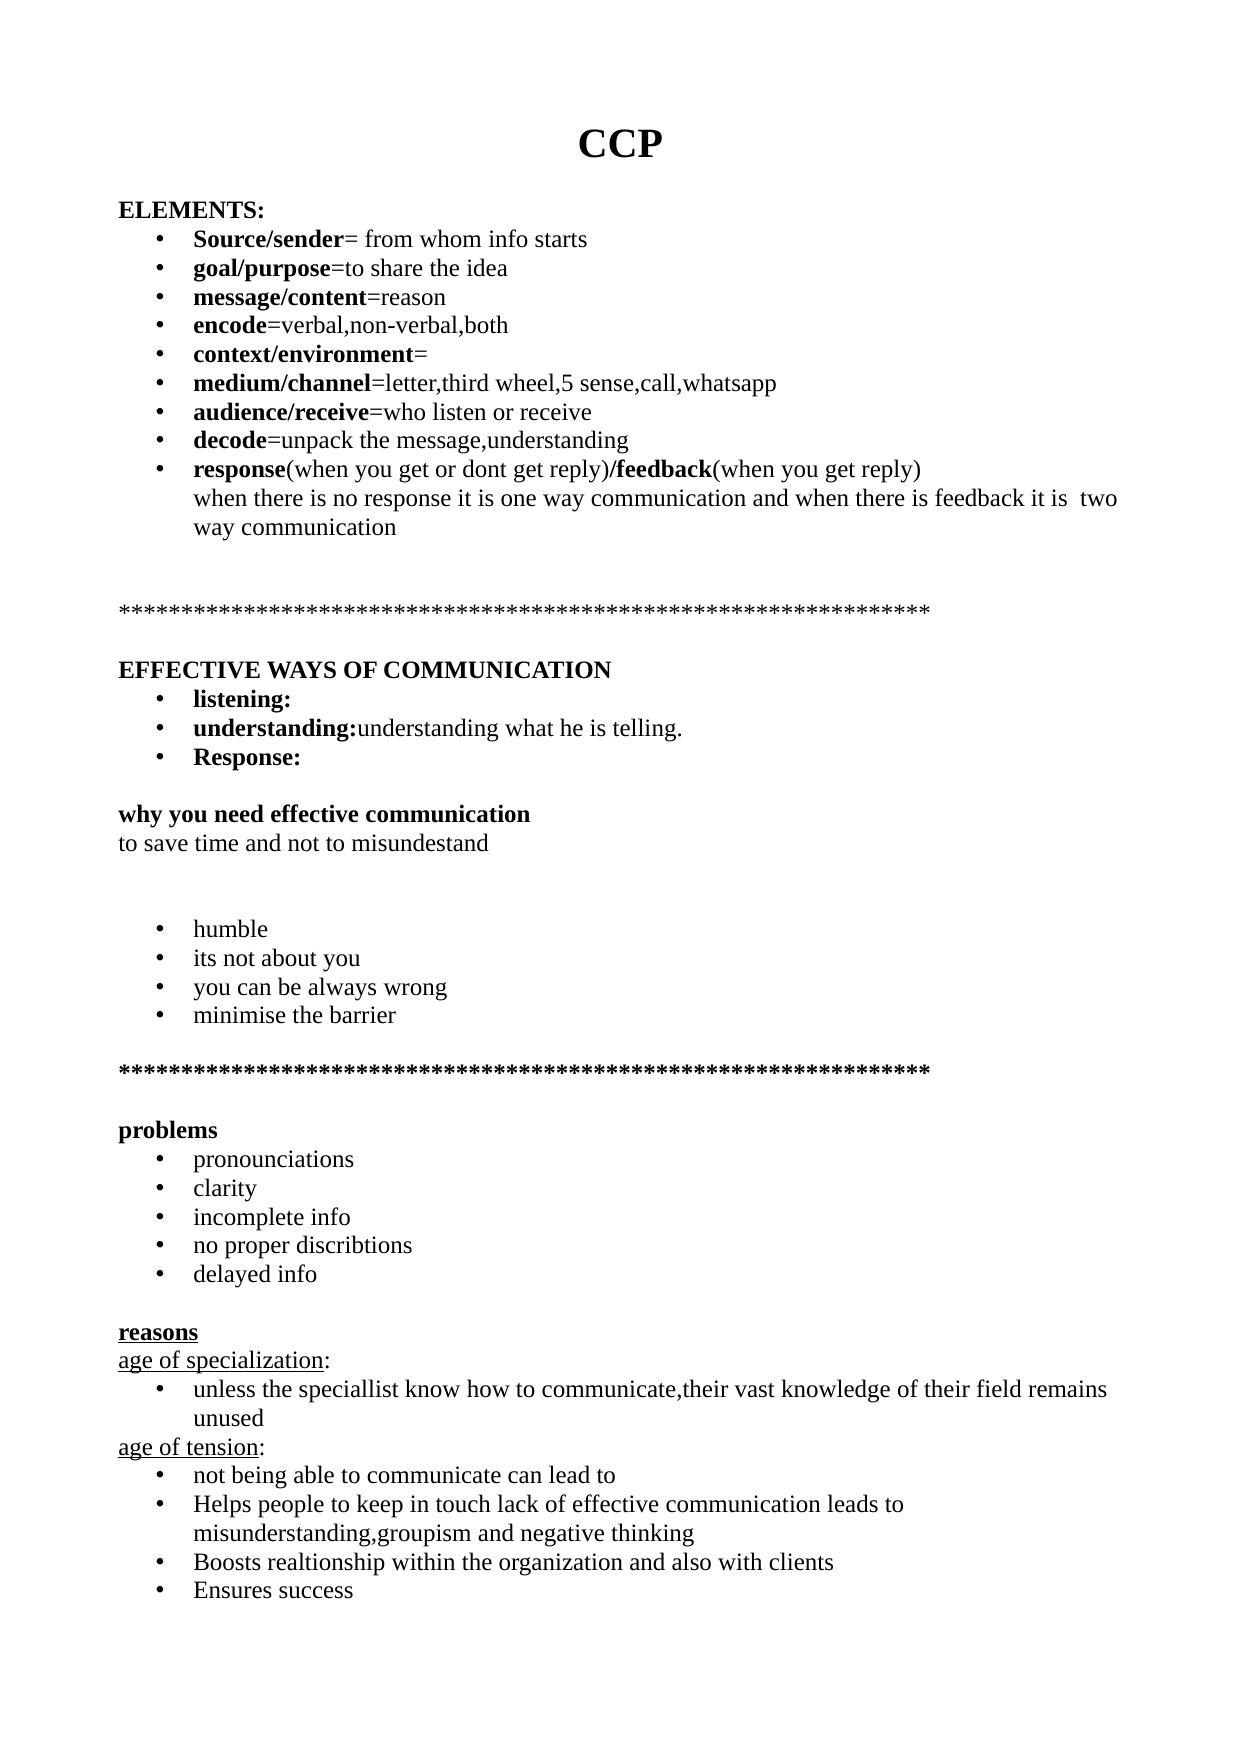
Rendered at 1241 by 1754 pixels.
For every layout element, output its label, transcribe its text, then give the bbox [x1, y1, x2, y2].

text reasons [118, 1317, 1122, 1346]
list context/environment= [156, 339, 1122, 368]
list Ensures success [156, 1576, 1122, 1604]
list incomplete info [156, 1202, 1122, 1231]
text age of specialization: [118, 1346, 1122, 1374]
text ***************************************************************** [118, 598, 1122, 627]
list when there is no response it is one way communication and when there is feedback it is two way communication [156, 483, 1122, 541]
list Boosts realtionship within the organization and also with clients [156, 1547, 1122, 1576]
list encode=verbal,non-verbal,both [156, 311, 1122, 339]
list pronounciations [156, 1144, 1122, 1173]
text to save time and not to misundestand [118, 828, 1122, 857]
list its not about you [156, 943, 1122, 972]
list you can be always wrong [156, 972, 1122, 1001]
list message/content=reason [156, 282, 1122, 311]
list decode=unpack the message,understanding [156, 426, 1122, 454]
text age of tension: [118, 1432, 1122, 1461]
list clarity [156, 1173, 1122, 1202]
text EFFECTIVE WAYS OF COMMUNICATION [118, 656, 1122, 684]
list delayed info [156, 1259, 1122, 1288]
text ELEMENTS: [118, 196, 1122, 224]
list goal/purpose=to share the idea [156, 253, 1122, 282]
text ***************************************************************** [118, 1058, 1122, 1087]
list humble [156, 914, 1122, 943]
list audience/receive=who listen or receive [156, 397, 1122, 426]
list not being able to communicate can lead to [156, 1461, 1122, 1489]
list unless the speciallist know how to communicate,their vast knowledge of their field remains unused [156, 1374, 1122, 1432]
text problems [118, 1116, 1122, 1144]
list response(when you get or dont get reply)/feedback(when you get reply) [156, 454, 1122, 483]
list Source/sender= from whom info starts [156, 224, 1122, 253]
list understanding:understanding what he is telling. [156, 713, 1122, 742]
list Helps people to keep in touch lack of effective communication leads to misunderstanding,groupism and negative thinking [156, 1489, 1122, 1547]
list minimise the barrier [156, 1001, 1122, 1029]
list no proper discribtions [156, 1231, 1122, 1259]
list listening: [156, 684, 1122, 713]
list medium/channel=letter,third wheel,5 sense,call,whatsapp [156, 368, 1122, 397]
text why you need effective communication [118, 799, 1122, 828]
list Response: [156, 742, 1122, 771]
